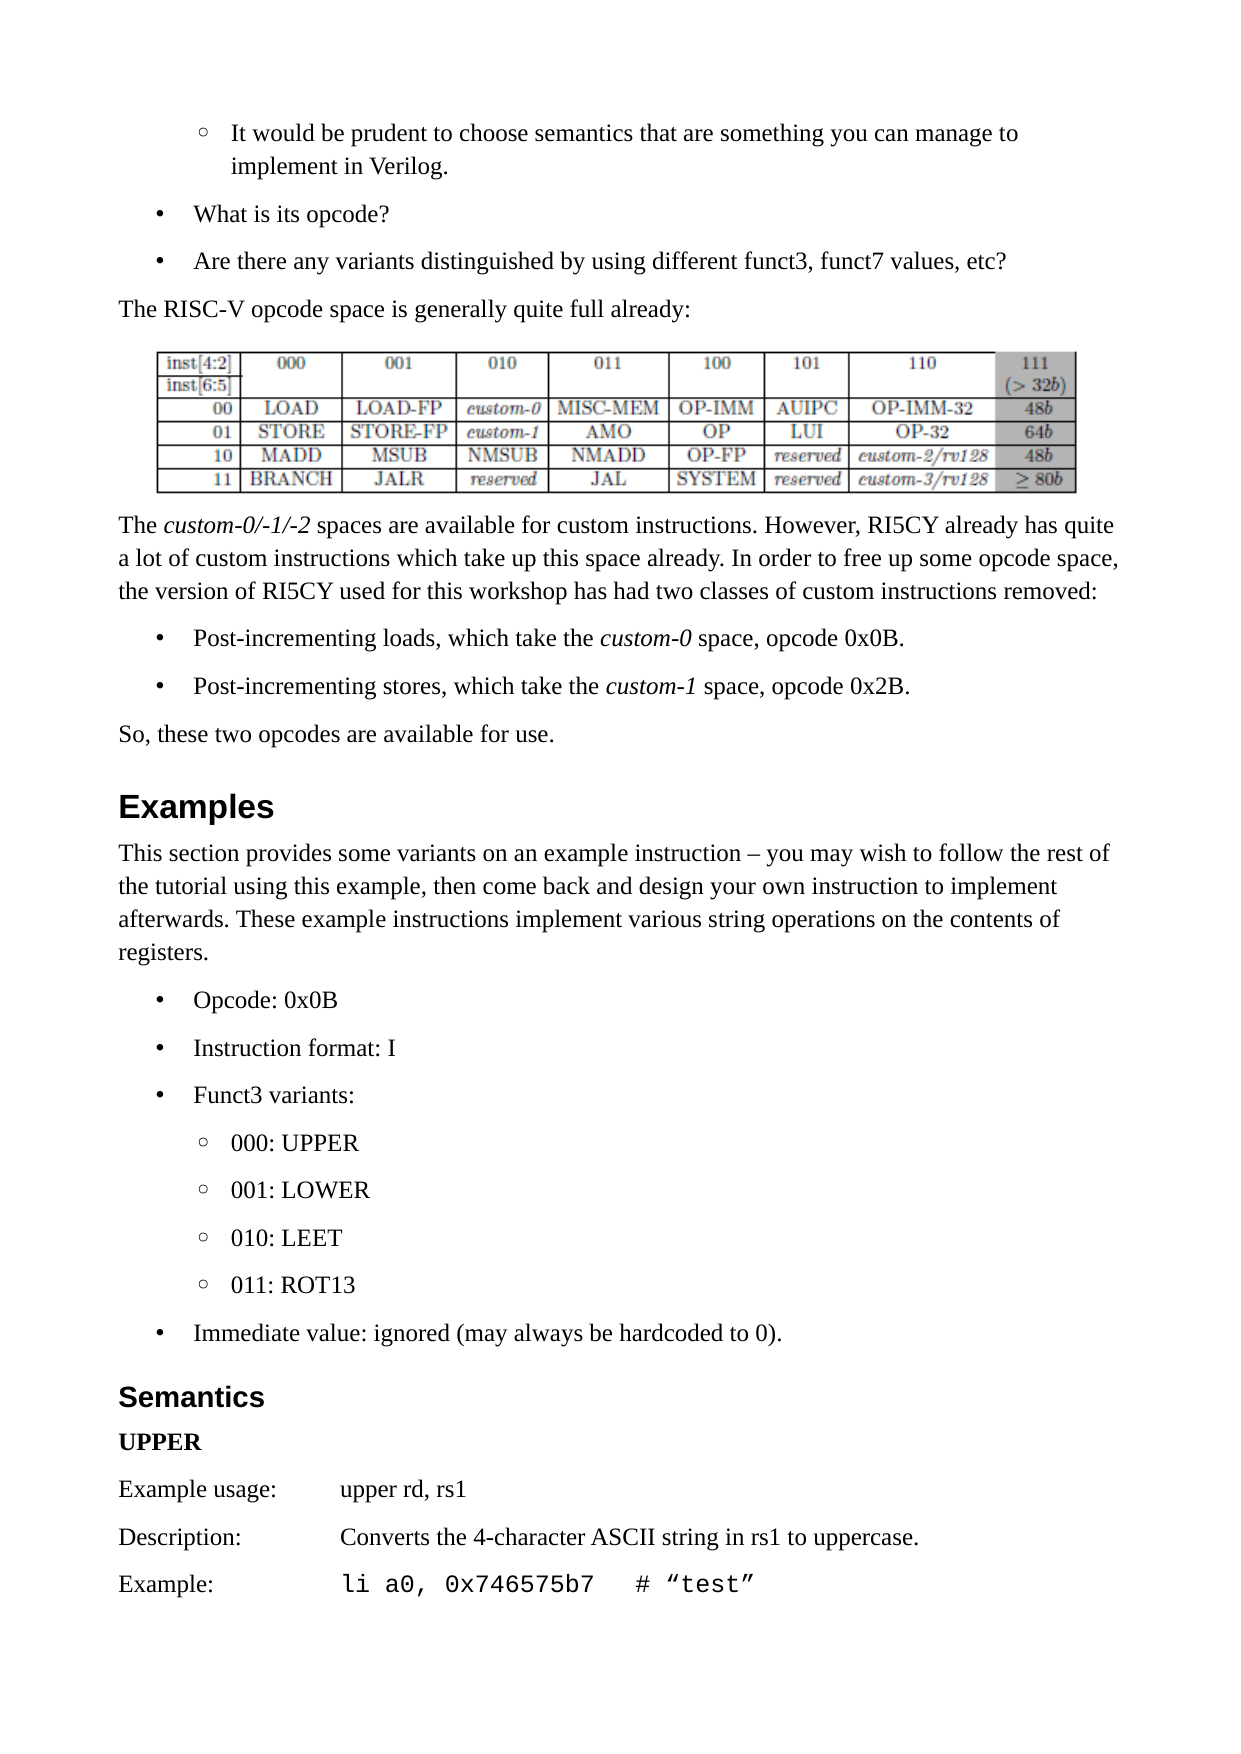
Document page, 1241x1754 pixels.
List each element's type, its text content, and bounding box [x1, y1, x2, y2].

text So, these two opcodes are available for use. [118, 719, 1122, 747]
text The RISC-V opcode space is generally quite full already: [118, 294, 1122, 323]
text This section provides some variants on an example instruction – you may wish to follow the rest of the tutorial using this example, then come back and design your own instruction to implement afterwards. These example instructions implement various string operations on the contents of registers. [118, 838, 1122, 966]
list What is its opcode? [156, 199, 1122, 227]
list Opcode: 0x0B [156, 985, 1122, 1014]
list Immediate value: ignored (may always be hardcoded to 0). [156, 1318, 1122, 1347]
subtitle Examples [118, 787, 1122, 826]
list Instruction format: I [156, 1033, 1122, 1061]
text The custom-0/-1/-2 spaces are available for custom instructions. However, RI5CY already has quite a lot of custom instructions which take up this space already. In order to free up some opcode space, the version of RI5CY used for this workshop has had two classes of custom instructions removed: [118, 342, 1122, 605]
text UPPER [118, 1427, 1122, 1455]
list 000: UPPER [193, 1128, 1122, 1157]
list Are there any variants distinguished by using different funct3, funct7 values, etc? [156, 246, 1122, 275]
list Funct3 variants: [156, 1080, 1122, 1109]
list 001: LOWER [193, 1175, 1122, 1204]
list Post-incrementing stores, which take the custom-1 space, opcode 0x2B. [156, 671, 1122, 700]
subtitle Semantics [118, 1380, 1122, 1414]
text Example: li a0, 0x746575b7 # “test” [118, 1569, 1122, 1600]
list 011: ROT13 [193, 1271, 1122, 1299]
text Description: Converts the 4-character ASCII string in rs1 to uppercase. [118, 1522, 1122, 1551]
picture [146, 341, 1094, 506]
list It would be prudent to choose semantics that are something you can manage to implement in Verilog. [193, 118, 1122, 180]
list Post-incrementing loads, which take the custom-0 space, opcode 0x0B. [156, 623, 1122, 652]
text Example usage: upper rd, rs1 [118, 1474, 1122, 1503]
list 010: LEET [193, 1223, 1122, 1252]
